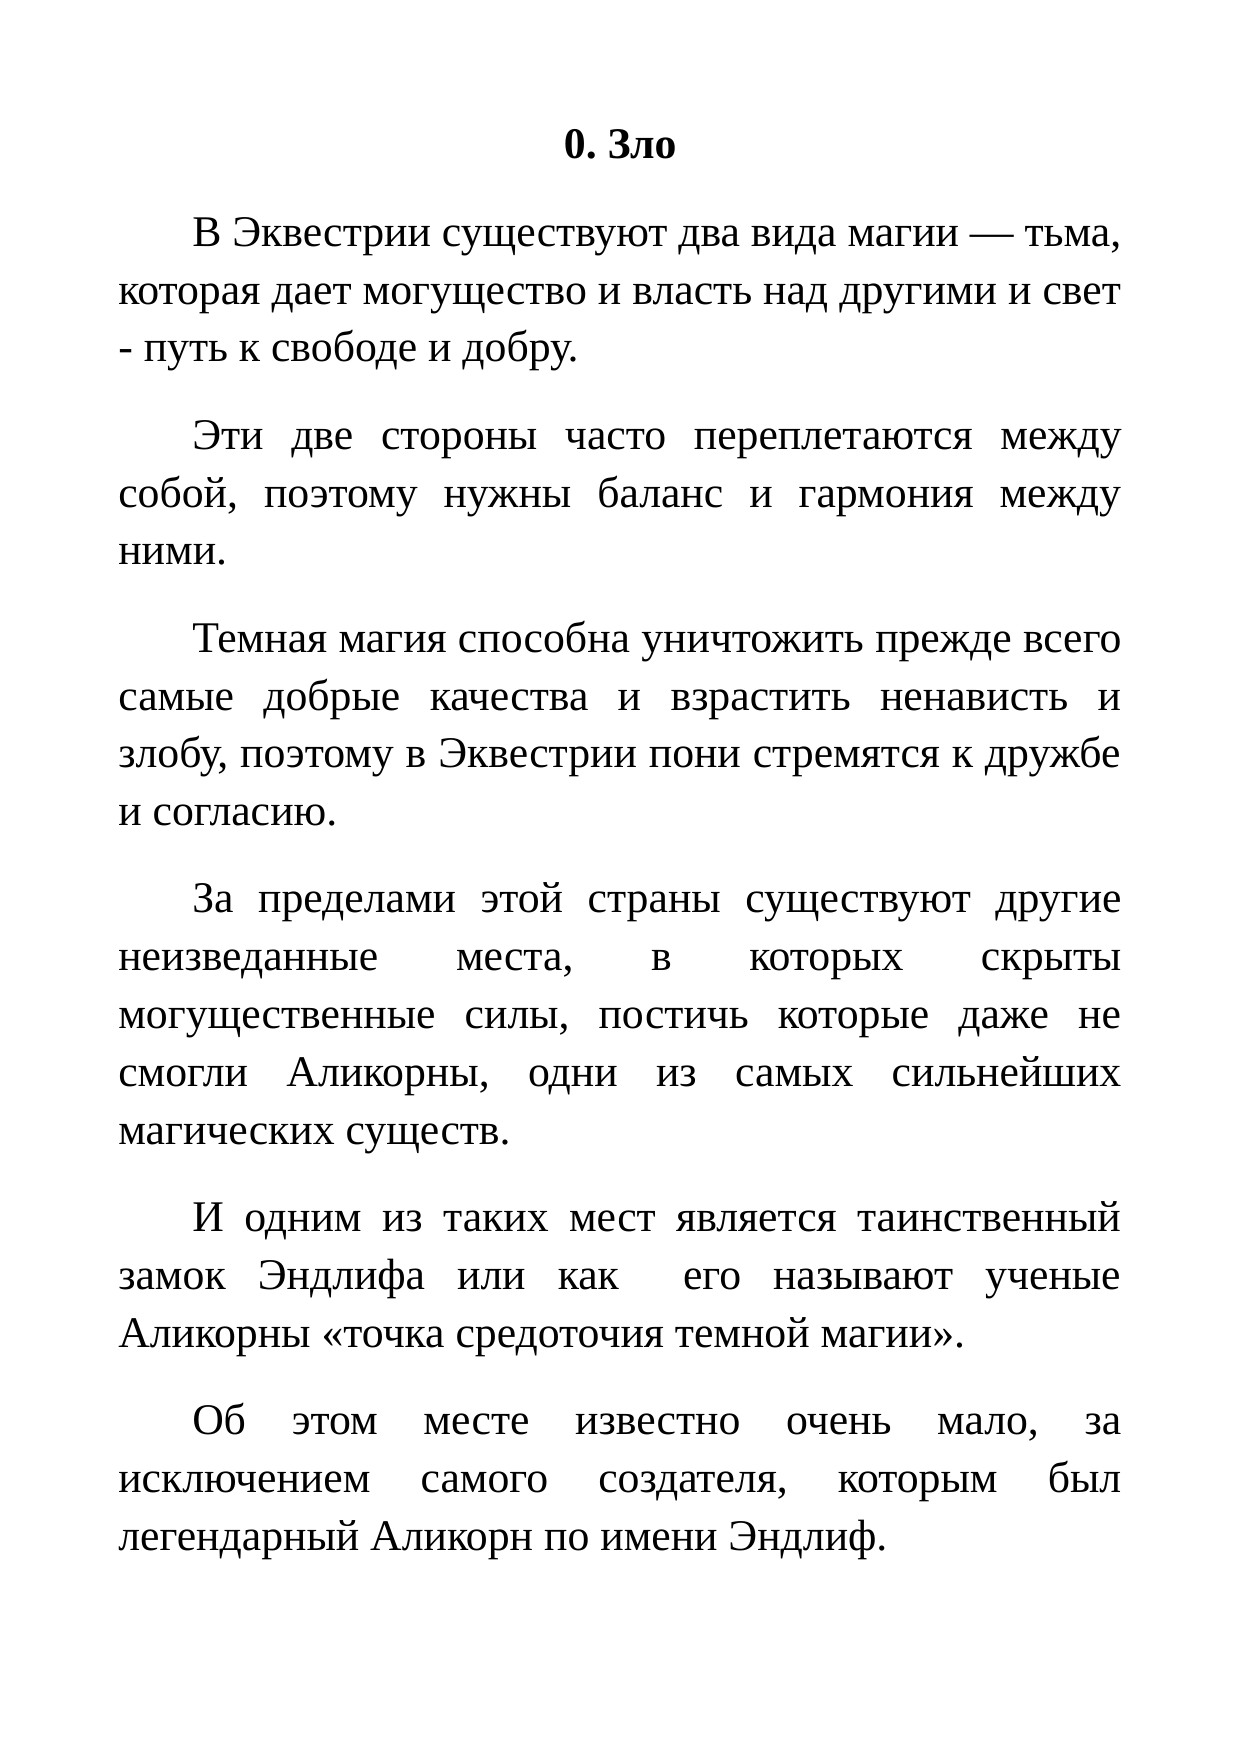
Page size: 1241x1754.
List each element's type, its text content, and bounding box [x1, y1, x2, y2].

text Эти две стороны часто переплетаются между собой, поэтому нужны баланс и гармония между ними. [118, 408, 1122, 574]
text 0. Зло [118, 118, 1122, 168]
text В Эквестрии существуют два вида магии — тьма, которая дает могущество и власть над другими и свет - путь к свободе и добру. [118, 205, 1122, 371]
text Об этом месте известно очень мало, за исключением самого создателя, которым был легендарный Аликорн по имени Эндлиф. [118, 1393, 1122, 1559]
text За пределами этой страны существуют другие неизведанные места, в которых скрыты могущественные силы, постичь которые даже не смогли Аликорны, одни из самых сильнейших магических существ. [118, 872, 1122, 1153]
text Темная магия способна уничтожить прежде всего самые добрые качества и взрастить ненависть и злобу, поэтому в Эквестрии пони стремятся к дружбе и согласию. [118, 611, 1122, 835]
text И одним из таких мест является таинственный замок Эндлифа или как его называют ученые Аликорны «точка средоточия темной магии». [118, 1191, 1122, 1356]
